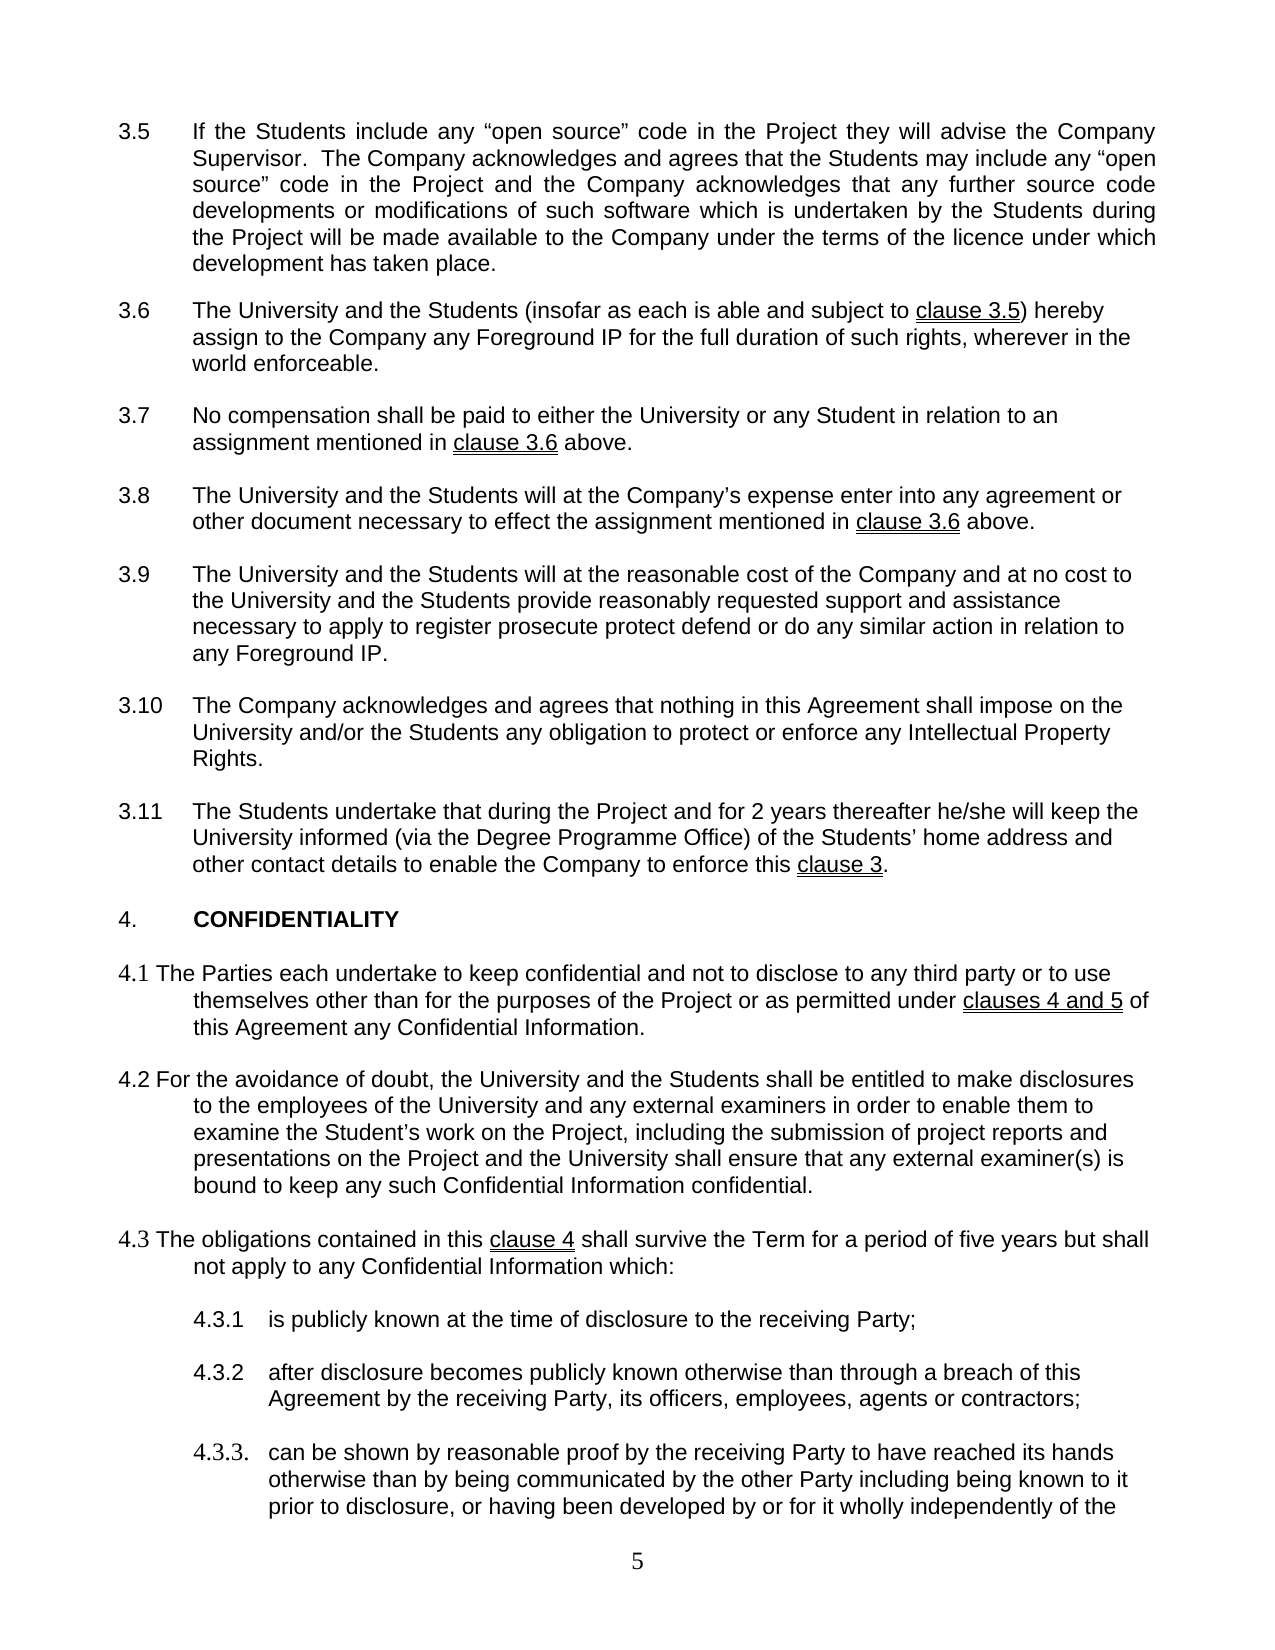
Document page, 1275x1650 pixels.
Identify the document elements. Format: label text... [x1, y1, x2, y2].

text 4. CONFIDENTIALITY [118, 906, 1157, 932]
list For the avoidance of doubt, the University and the Students shall be entitled to make disclosures to the employees of the University and any external examiners in order to enable them to examine the Student’s work on the Project, including the submission of project reports and presentations on the Project and the University shall ensure that any external examiner(s) is bound to keep any such Confidential Information confidential. [118, 1066, 1157, 1198]
list can be shown by reasonable proof by the receiving Party to have reached its hands otherwise than by being communicated by the other Party including being known to it prior to disclosure, or having been developed by or for it wholly independently of the [193, 1437, 1157, 1519]
list The University and the Students will at the Company’s expense enter into any agreement or other document necessary to effect the assignment mentioned in clause 3.6 above. [118, 482, 1157, 534]
list No compensation shall be paid to either the University or any Student in relation to an assignment mentioned in clause 3.6 above. [118, 402, 1157, 455]
list The University and the Students (insofar as each is able and subject to clause 3.5) hereby assign to the Company any Foreground IP for the full duration of such rights, wherever in the world enforceable. [118, 297, 1157, 376]
list The Company acknowledges and agrees that nothing in this Agreement shall impose on the University and/or the Students any obligation to protect or enforce any Intellectual Property Rights. [118, 692, 1157, 771]
list The Parties each undertake to keep confidential and not to disclose to any third party or to use themselves other than for the purposes of the Project or as permitted under clauses 4 and 5 of this Agreement any Confidential Information. [118, 958, 1157, 1040]
text 4.3.1 is publicly known at the time of disclosure to the receiving Party; [193, 1306, 1157, 1332]
list If the Students include any “open source” code in the Project they will advise the Company Supervisor. The Company acknowledges and agrees that the Students may include any “open source” code in the Project and the Company acknowledges that any further source code developments or modifications of such software which is undertaken by the Students during the Project will be made available to the Company under the terms of the licence under which development has taken place. [118, 118, 1157, 276]
text 4.3.2 after disclosure becomes publicly known otherwise than through a breach of this Agreement by the receiving Party, its officers, employees, agents or contractors; [193, 1358, 1157, 1411]
list The University and the Students will at the reasonable cost of the Company and at no cost to the University and the Students provide reasonably requested support and assistance necessary to apply to register prosecute protect defend or do any similar action in relation to any Foreground IP. [118, 561, 1157, 666]
list The Students undertake that during the Project and for 2 years thereafter he/she will keep the University informed (via the Degree Programme Office) of the Students’ home address and other contact details to enable the Company to enforce this clause 3. [118, 798, 1157, 877]
list The obligations contained in this clause 4 shall survive the Term for a period of five years but shall not apply to any Confidential Information which: [118, 1224, 1157, 1279]
